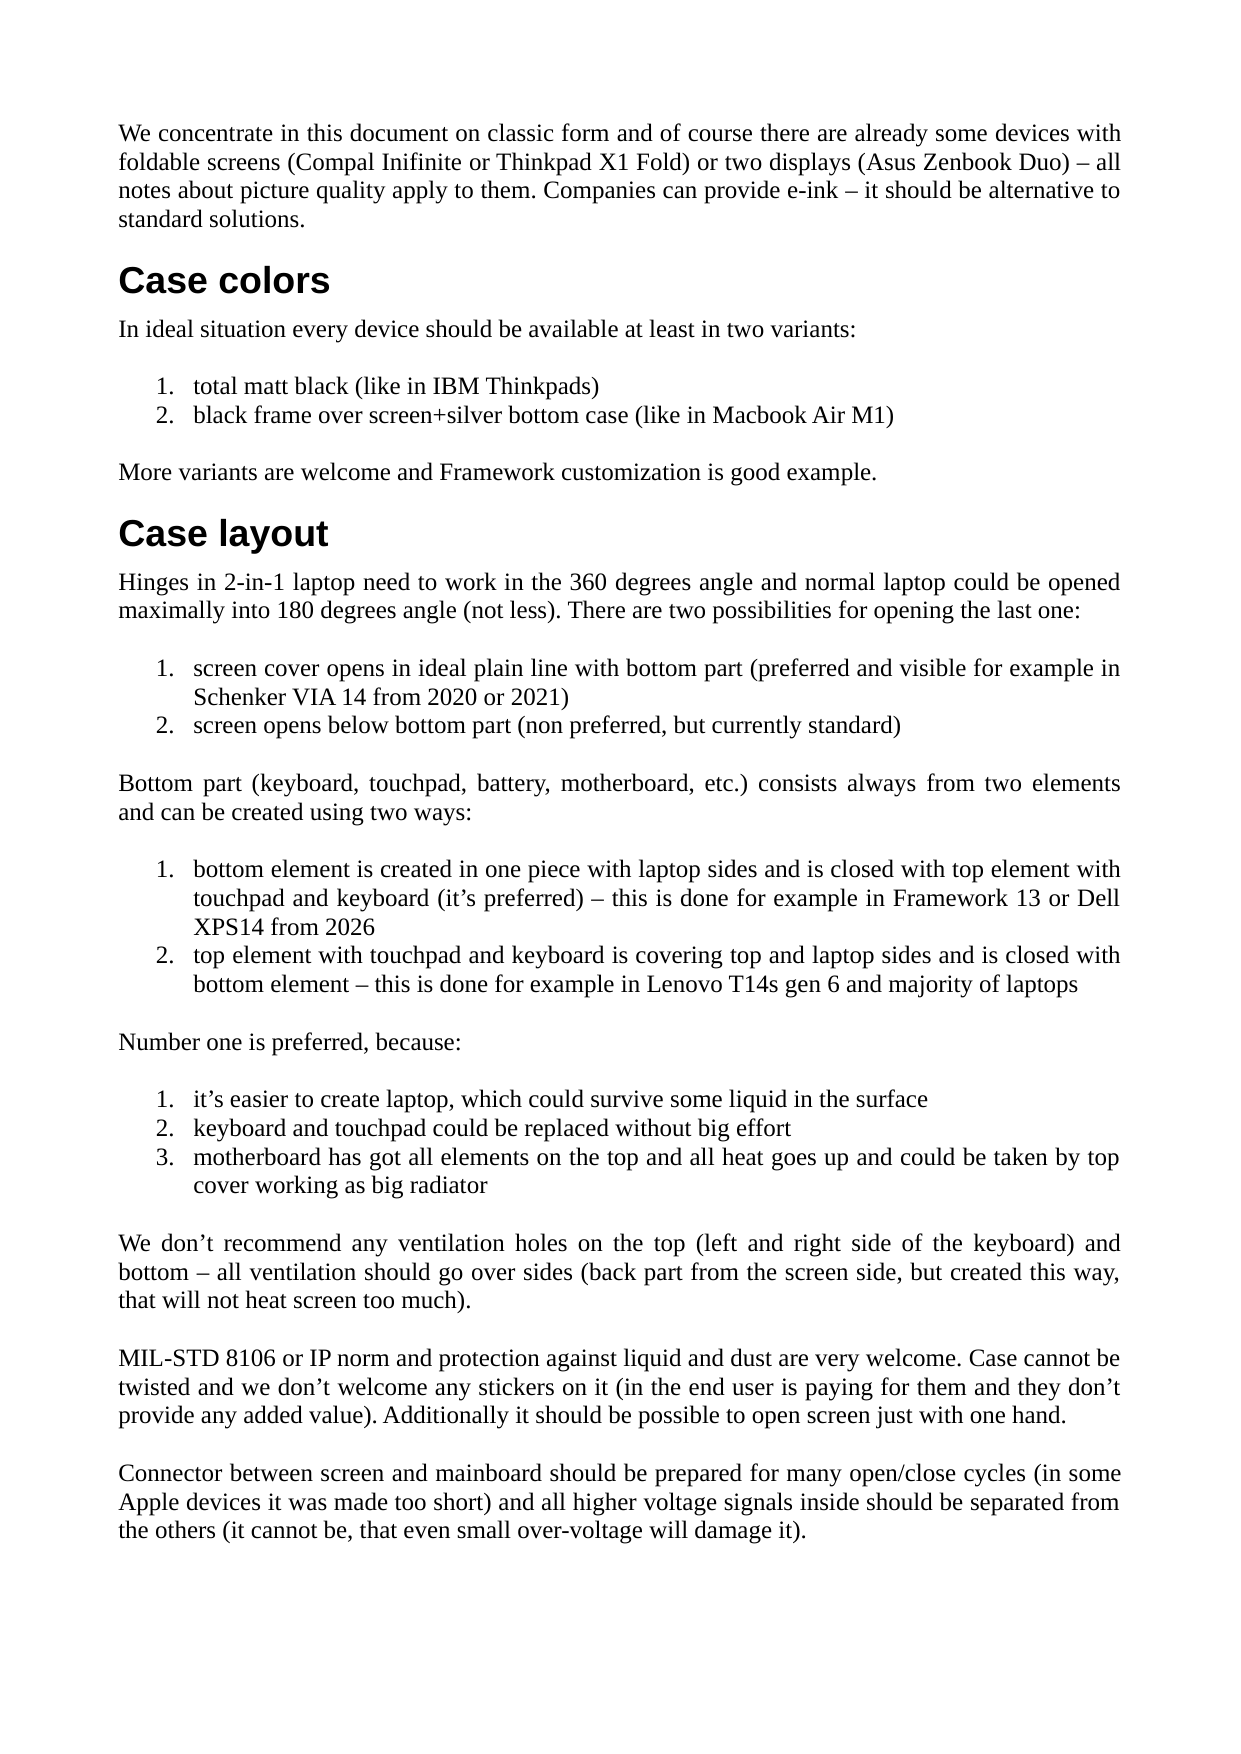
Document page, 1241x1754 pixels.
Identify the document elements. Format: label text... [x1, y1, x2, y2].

text MIL-STD 8106 or IP norm and protection against liquid and dust are very welcome. Case cannot be twisted and we don’t welcome any stickers on it (in the end user is paying for them and they don’t provide any added value). Additionally it should be possible to open screen just with one hand. [118, 1343, 1122, 1429]
list motherboard has got all elements on the top and all heat goes up and could be taken by top cover working as big radiator [156, 1142, 1122, 1199]
text Number one is preferred, because: [118, 1027, 1122, 1056]
list keyboard and touchpad could be replaced without big effort [156, 1113, 1122, 1142]
text Connector between screen and mainboard should be prepared for many open/close cycles (in some Apple devices it was made too short) and all higher voltage signals inside should be separated from the others (it cannot be, that even small over-voltage will damage it). [118, 1458, 1122, 1544]
list black frame over screen+silver bottom case (like in Macbook Air M1) [156, 400, 1122, 429]
text Bottom part (keyboard, touchpad, battery, motherboard, etc.) consists always from two elements and can be created using two ways: [118, 768, 1122, 826]
list screen opens below bottom part (non preferred, but currently standard) [156, 711, 1122, 739]
list bottom element is created in one piece with laptop sides and is closed with top element with touchpad and keyboard (it’s preferred) – this is done for example in Framework 13 or Dell XPS14 from 2026 [156, 854, 1122, 941]
list total matt black (like in IBM Thinkpads) [156, 371, 1122, 400]
text Hinges in 2-in-1 laptop need to work in the 360 degrees angle and normal laptop could be opened maximally into 180 degrees angle (not less). There are two possibilities for opening the last one: [118, 567, 1122, 624]
list it’s easier to create laptop, which could survive some liquid in the surface [156, 1084, 1122, 1113]
text In ideal situation every device should be available at least in two variants: [118, 314, 1122, 342]
text We concentrate in this document on classic form and of course there are already some devices with foldable screens (Compal Inifinite or Thinkpad X1 Fold) or two displays (Asus Zenbook Duo) – all notes about picture quality apply to them. Companies can provide e-ink – it should be alternative to standard solutions. [118, 118, 1122, 233]
subtitle Case layout [118, 511, 1122, 554]
text We don’t recommend any ventilation holes on the top (left and right side of the keyboard) and bottom – all ventilation should go over sides (back part from the screen side, but created this way, that will not heat screen too much). [118, 1228, 1122, 1314]
list top element with touchpad and keyboard is covering top and laptop sides and is closed with bottom element – this is done for example in Lenovo T14s gen 6 and majority of laptops [156, 941, 1122, 998]
text More variants are welcome and Framework customization is good example. [118, 457, 1122, 486]
subtitle Case colors [118, 258, 1122, 301]
list screen cover opens in ideal plain line with bottom part (preferred and visible for example in Schenker VIA 14 from 2020 or 2021) [156, 653, 1122, 711]
